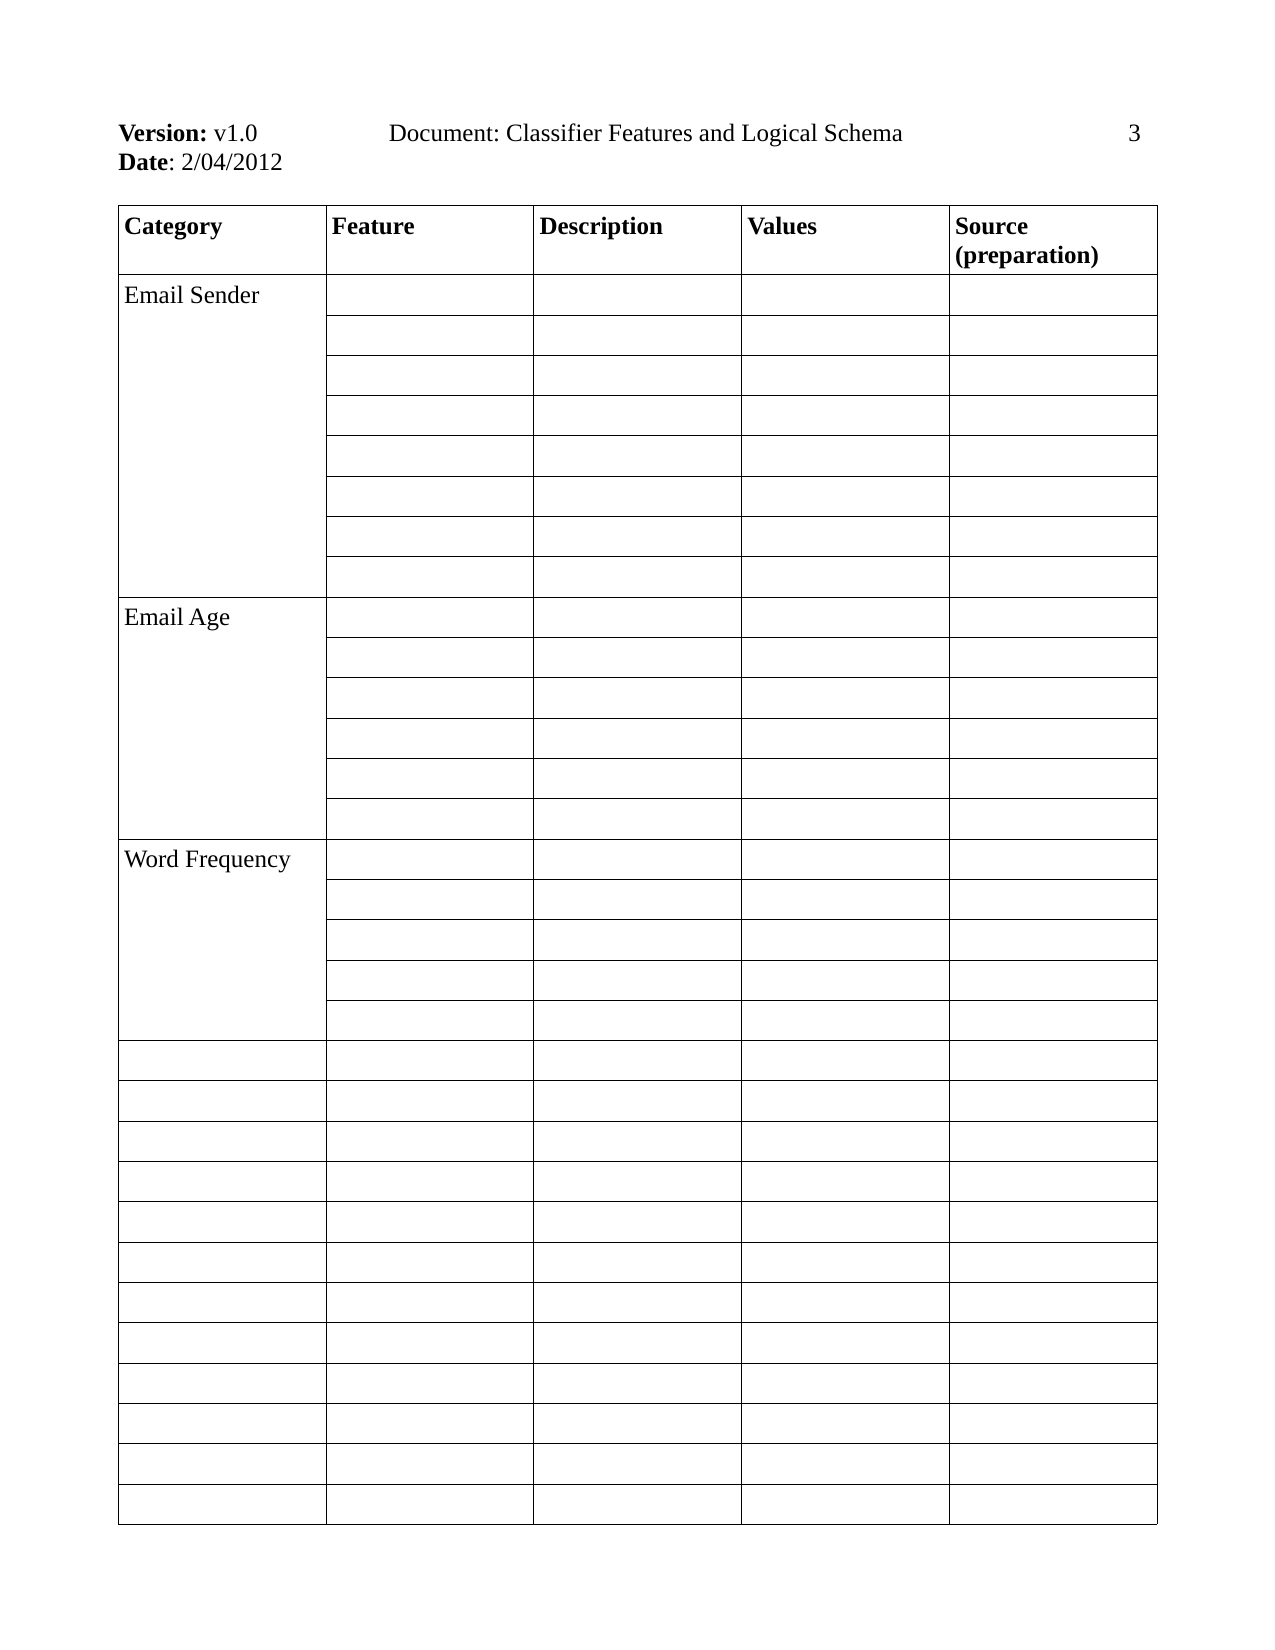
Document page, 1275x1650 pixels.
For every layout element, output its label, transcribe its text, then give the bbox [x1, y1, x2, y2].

table_cell [950, 1122, 1157, 1161]
table_cell [327, 517, 533, 556]
table_cell [950, 1081, 1157, 1121]
table_cell [742, 1283, 949, 1322]
table_cell [950, 840, 1157, 879]
table_cell [742, 1243, 949, 1282]
table_cell [742, 1364, 949, 1403]
table_cell Word Frequency [119, 840, 326, 1040]
table_cell [742, 1001, 949, 1040]
table_cell [534, 1283, 741, 1322]
table_cell [950, 1444, 1157, 1483]
table_cell [950, 638, 1157, 677]
table_cell [534, 1323, 741, 1363]
table_cell [534, 920, 741, 959]
table_cell Email Age [119, 598, 326, 838]
table_cell [950, 880, 1157, 919]
table_cell [327, 799, 533, 838]
table_cell [742, 920, 949, 959]
table_cell [534, 1364, 741, 1403]
table_cell [950, 719, 1157, 758]
table_cell [742, 1081, 949, 1121]
table_cell [327, 880, 533, 919]
table_cell [742, 396, 949, 435]
table_header Values [742, 206, 949, 274]
table_cell [742, 1485, 949, 1524]
table_cell [534, 1001, 741, 1040]
table_cell [950, 275, 1157, 314]
table_cell Email Sender [119, 275, 326, 597]
table_cell [742, 477, 949, 516]
table_cell [119, 1283, 326, 1322]
table_cell [742, 759, 949, 798]
table_cell [327, 1243, 533, 1282]
table_cell [742, 719, 949, 758]
table_cell [950, 678, 1157, 718]
table_cell [742, 880, 949, 919]
table_cell [119, 1081, 326, 1121]
table_cell [742, 961, 949, 1000]
table_cell [742, 678, 949, 718]
table_cell [742, 356, 949, 395]
table_cell [950, 1485, 1157, 1524]
table_cell [327, 719, 533, 758]
table_cell [534, 477, 741, 516]
table_cell [534, 1202, 741, 1242]
table_cell [534, 1041, 741, 1080]
table_cell [119, 1243, 326, 1282]
table_cell [950, 396, 1157, 435]
table_cell [534, 316, 741, 355]
table_cell [742, 1041, 949, 1080]
table_cell [327, 1162, 533, 1201]
table_cell [950, 1001, 1157, 1040]
table_cell [534, 1122, 741, 1161]
table_cell [950, 557, 1157, 597]
table_cell [742, 316, 949, 355]
table_cell [950, 356, 1157, 395]
table_cell [534, 840, 741, 879]
table_cell [327, 598, 533, 637]
table_cell [327, 396, 533, 435]
table_cell [327, 1323, 533, 1363]
table_cell [327, 1485, 533, 1524]
table_cell [950, 1162, 1157, 1201]
table_cell [119, 1444, 326, 1483]
table_cell [534, 1444, 741, 1483]
table_cell [742, 1162, 949, 1201]
table_cell [327, 840, 533, 879]
table_cell [327, 1404, 533, 1443]
table_cell [950, 1323, 1157, 1363]
table_cell [327, 1001, 533, 1040]
table_cell [534, 1404, 741, 1443]
table_cell [327, 316, 533, 355]
table_cell [950, 1404, 1157, 1443]
table_header Feature [327, 206, 533, 274]
table_cell [534, 799, 741, 838]
table_cell [950, 1364, 1157, 1403]
table_cell [534, 1081, 741, 1121]
table_cell [327, 356, 533, 395]
table_cell [327, 1283, 533, 1322]
table_cell [327, 477, 533, 516]
table_cell [742, 436, 949, 476]
table_header Description [534, 206, 741, 274]
table_cell [534, 557, 741, 597]
table_cell [534, 356, 741, 395]
table_cell [327, 1081, 533, 1121]
table_cell [119, 1323, 326, 1363]
table_cell [950, 1283, 1157, 1322]
table_cell [119, 1202, 326, 1242]
table_cell [327, 638, 533, 677]
table_cell [950, 1202, 1157, 1242]
table_cell [119, 1041, 326, 1080]
table_cell [534, 880, 741, 919]
table_cell [534, 517, 741, 556]
table_cell [534, 678, 741, 718]
table_cell [327, 678, 533, 718]
table_cell [327, 759, 533, 798]
table_cell [534, 1485, 741, 1524]
table_cell [327, 1041, 533, 1080]
table_cell [742, 1404, 949, 1443]
table_cell [119, 1122, 326, 1161]
table_cell [742, 799, 949, 838]
table_cell [950, 961, 1157, 1000]
table_cell [534, 396, 741, 435]
table_cell [327, 557, 533, 597]
table_cell [119, 1485, 326, 1524]
table_header Source (preparation) [950, 206, 1157, 274]
table_cell [950, 517, 1157, 556]
table_cell [742, 598, 949, 637]
table_cell [742, 557, 949, 597]
table_cell [950, 799, 1157, 838]
table_cell [534, 638, 741, 677]
table_cell [742, 275, 949, 314]
table_cell [327, 920, 533, 959]
table_cell [327, 1202, 533, 1242]
table_cell [327, 961, 533, 1000]
table_cell [327, 1122, 533, 1161]
table_cell [534, 275, 741, 314]
table_cell [119, 1364, 326, 1403]
table_cell [534, 1162, 741, 1201]
table_cell [950, 1041, 1157, 1080]
table_cell [742, 840, 949, 879]
table_cell [950, 316, 1157, 355]
table_cell [950, 477, 1157, 516]
table_cell [742, 1323, 949, 1363]
table_cell [534, 436, 741, 476]
table_cell [742, 1202, 949, 1242]
table_cell [327, 436, 533, 476]
table_cell [119, 1404, 326, 1443]
table_cell [742, 1122, 949, 1161]
table_cell [534, 961, 741, 1000]
table_cell [327, 1444, 533, 1483]
table_cell [950, 1243, 1157, 1282]
table_cell [950, 759, 1157, 798]
table_cell [119, 1162, 326, 1201]
table_cell [534, 759, 741, 798]
table_cell [534, 598, 741, 637]
table_cell [534, 719, 741, 758]
table_cell [742, 638, 949, 677]
table_cell [327, 275, 533, 314]
table_header Category [119, 206, 326, 274]
table_cell [950, 436, 1157, 476]
table_cell [327, 1364, 533, 1403]
table_cell [534, 1243, 741, 1282]
table_cell [950, 598, 1157, 637]
table_cell [742, 1444, 949, 1483]
table_cell [742, 517, 949, 556]
table_cell [950, 920, 1157, 959]
